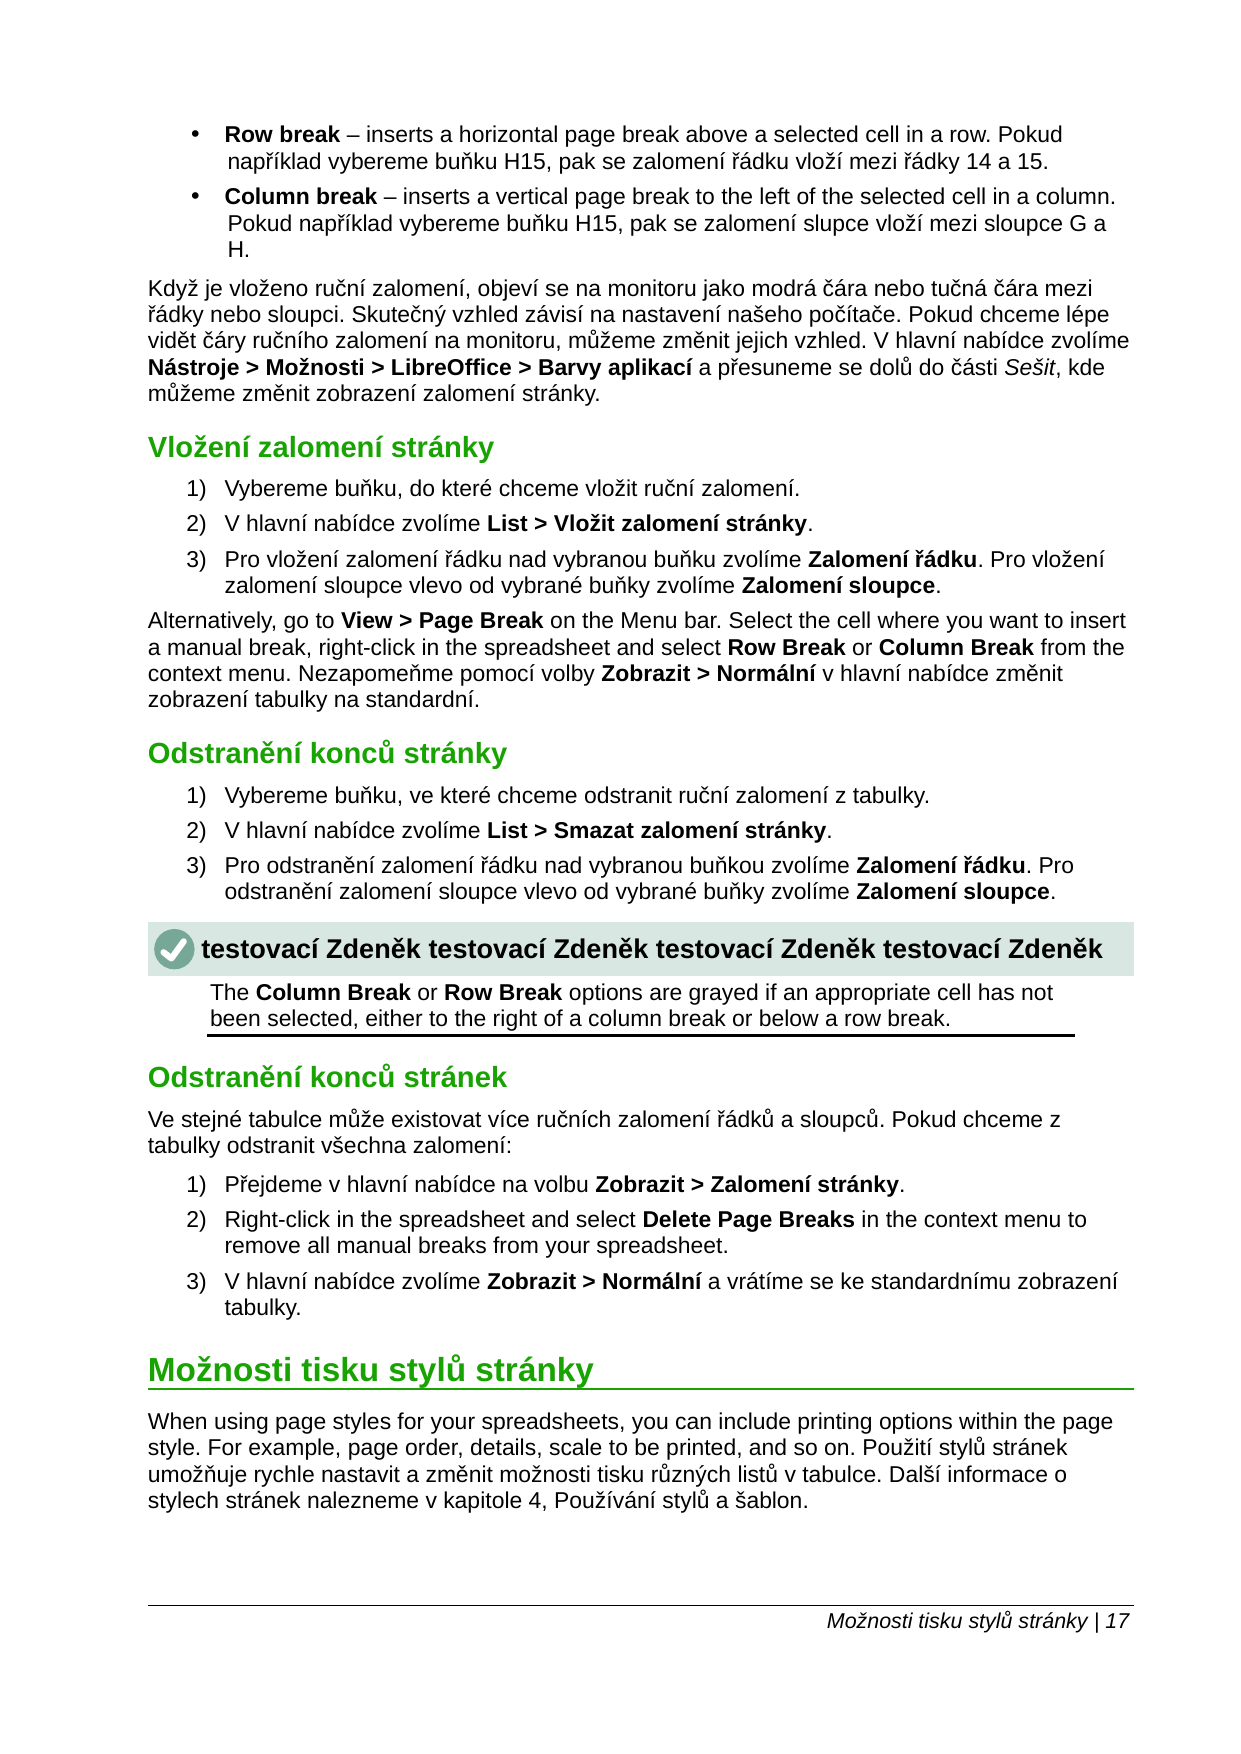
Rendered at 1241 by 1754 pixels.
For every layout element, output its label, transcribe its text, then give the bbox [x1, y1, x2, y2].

text Když je vloženo ruční zalomení, objeví se na monitoru jako modrá čára nebo tučná čára mezi řádky nebo sloupci. Skutečný vzhled závisí na nastavení našeho počítače. Pokud chceme lépe vidět čáry ručního zalomení na monitoru, můžeme změnit jejich vzhled. V hlavní nabídce zvolíme Nástroje > Možnosti > LibreOffice > Barvy aplikací a přesuneme se dolů do části Sešit, kde můžeme změnit zobrazení zalomení stránky. [148, 274, 1134, 406]
text When using page styles for your spreadsheets, you can include printing options within the page style. For example, page order, details, scale to be printed, and so on. Použití stylů stránek umožňuje rychle nastavit a změnit možnosti tisku různých listů v tabulce. Další informace o stylech stránek nalezneme v kapitole 4, Používání stylů a šablon. [148, 1408, 1134, 1513]
list Vybereme buňku, ve které chceme odstranit ruční zalomení z tabulky. [207, 782, 1134, 808]
list V hlavní nabídce zvolíme List > Vložit zalomení stránky. [207, 510, 1134, 537]
subtitle testovací Zdeněk testovací Zdeněk testovací Zdeněk testovací Zdeněk [148, 922, 1134, 976]
list Vybereme buňku, do které chceme vložit ruční zalomení. [207, 475, 1134, 502]
subtitle Odstranění konců stránek [148, 1060, 1134, 1094]
subtitle Možnosti tisku stylů stránky [148, 1350, 1134, 1388]
list Row break – inserts a horizontal page break above a selected cell in a row. Pokud například vybereme buňku H15, pak se zalomení řádku vloží mezi řádky 14 a 15. [185, 118, 1134, 174]
list V hlavní nabídce zvolíme Zobrazit > Normální a vrátíme se ke standardnímu zobrazení tabulky. [207, 1268, 1134, 1320]
list V hlavní nabídce zvolíme List > Smazat zalomení stránky. [207, 817, 1134, 843]
text The Column Break or Row Break options are grayed if an appropriate cell has not been selected, either to the right of a column break or below a row break. [207, 976, 1075, 1034]
list Right-click in the spreadsheet and select Delete Page Breaks in the context menu to remove all manual breaks from your spreadsheet. [207, 1206, 1134, 1259]
text Ve stejné tabulce může existovat více ručních zalomení řádků a sloupců. Pokud chceme z tabulky odstranit všechna zalomení: [148, 1106, 1134, 1158]
subtitle Odstranění konců stránky [148, 736, 1134, 770]
list Pro vložení zalomení řádku nad vybranou buňku zvolíme Zalomení řádku. Pro vložení zalomení sloupce vlevo od vybrané buňky zvolíme Zalomení sloupce. [207, 546, 1134, 598]
subtitle Vložení zalomení stránky [148, 430, 1134, 463]
text Alternatively, go to View > Page Break on the Menu bar. Select the cell where you want to insert a manual break, right-click in the spreadsheet and select Row Break or Column Break from the context menu. Nezapomeňme pomocí volby Zobrazit > Normální v hlavní nabídce změnit zobrazení tabulky na standardní. [148, 607, 1134, 713]
list Přejdeme v hlavní nabídce na volbu Zobrazit > Zalomení stránky. [207, 1171, 1134, 1197]
list Pro odstranění zalomení řádku nad vybranou buňkou zvolíme Zalomení řádku. Pro odstranění zalomení sloupce vlevo od vybrané buňky zvolíme Zalomení sloupce. [207, 852, 1134, 905]
list Column break – inserts a vertical page break to the left of the selected cell in a column. Pokud například vybereme buňku H15, pak se zalomení slupce vloží mezi sloupce G a H. [185, 180, 1134, 266]
